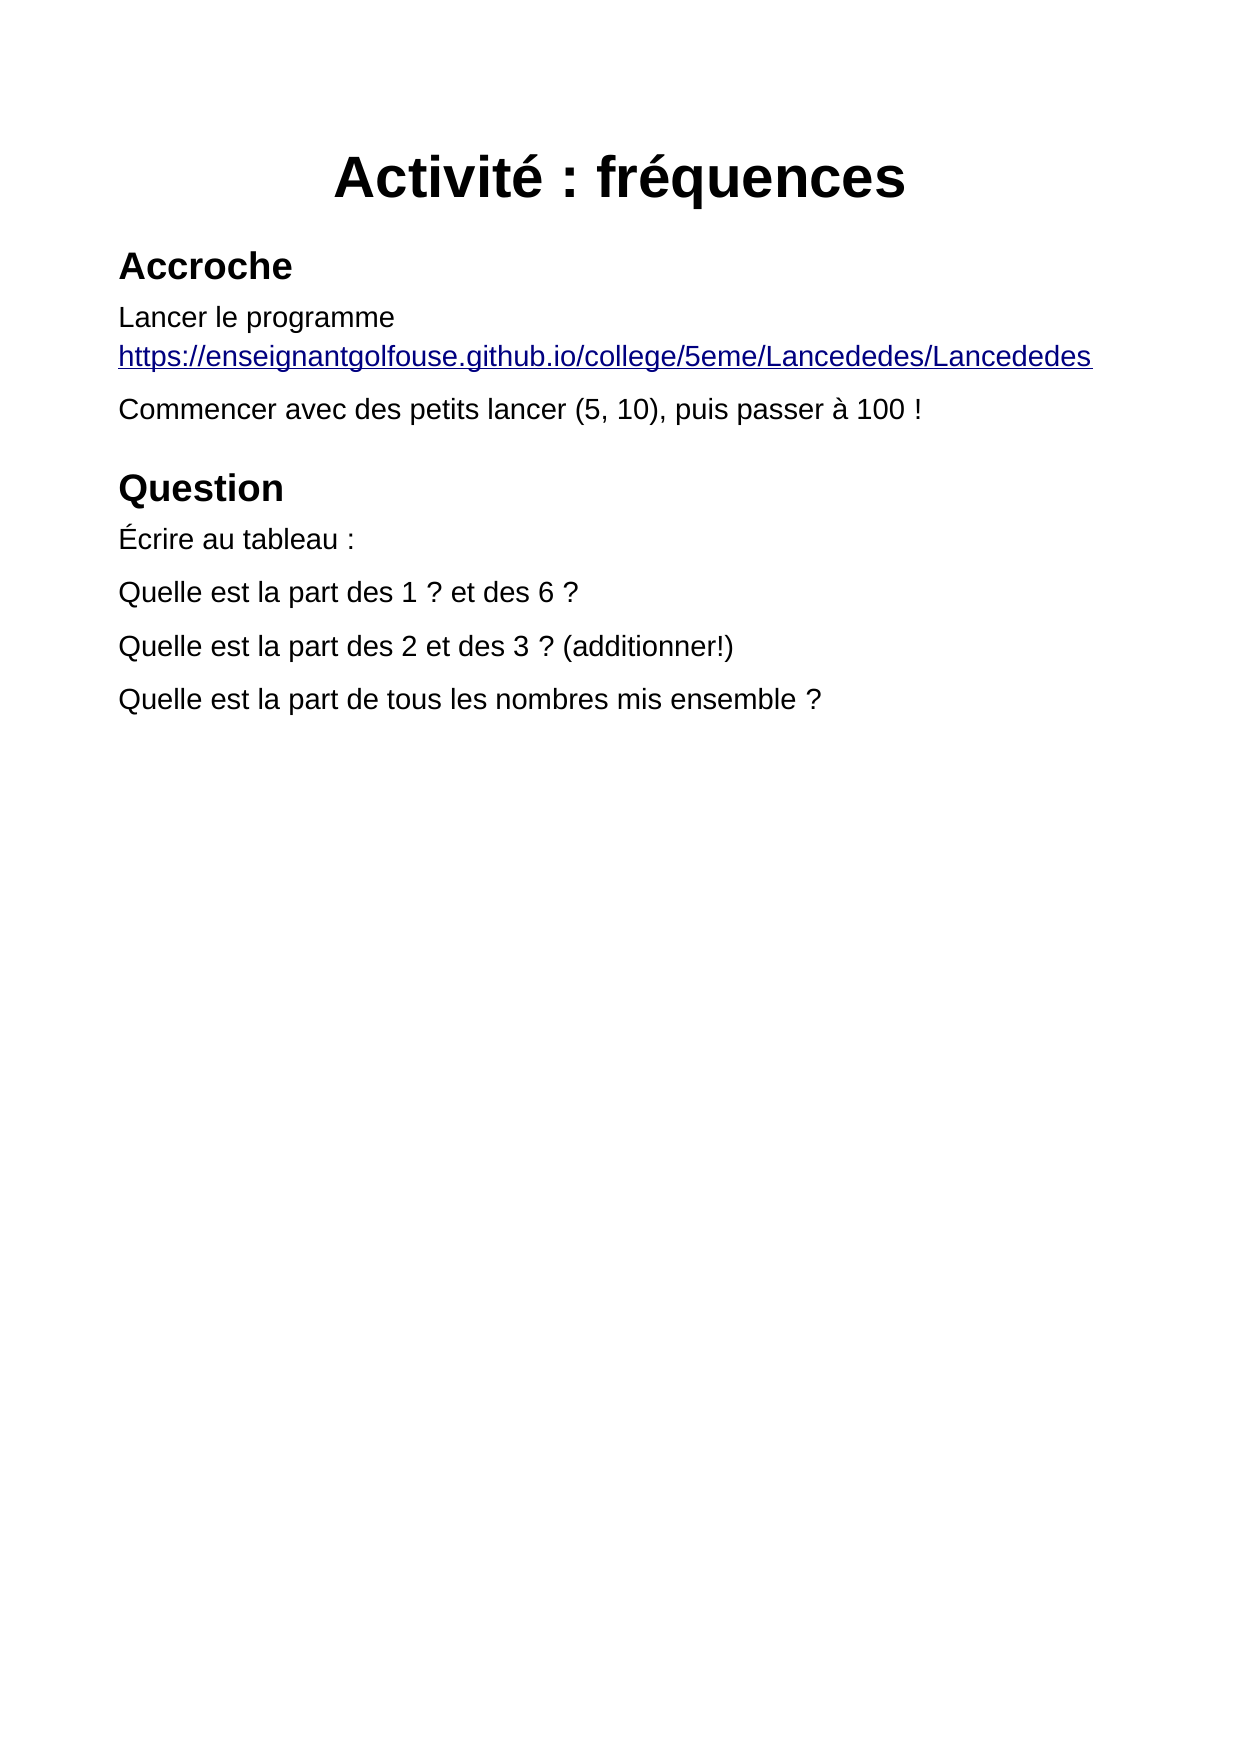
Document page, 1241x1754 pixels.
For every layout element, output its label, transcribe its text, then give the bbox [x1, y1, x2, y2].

text Lancer le programme https://enseignantgolfouse.github.io/college/5eme/Lancededes/Lancededes [118, 300, 1122, 372]
text Écrire au tableau : [118, 522, 1122, 556]
text Quelle est la part des 1 ? et des 6 ? [118, 575, 1122, 609]
subtitle Question [118, 466, 1122, 510]
text Commencer avec des petits lancer (5, 10), puis passer à 100 ! [118, 392, 1122, 425]
text Quelle est la part de tous les nombres mis ensemble ? [118, 682, 1122, 715]
text Quelle est la part des 2 et des 3 ? (additionner!) [118, 628, 1122, 662]
subtitle Accroche [118, 243, 1122, 288]
title Activité : fréquences [118, 143, 1122, 210]
